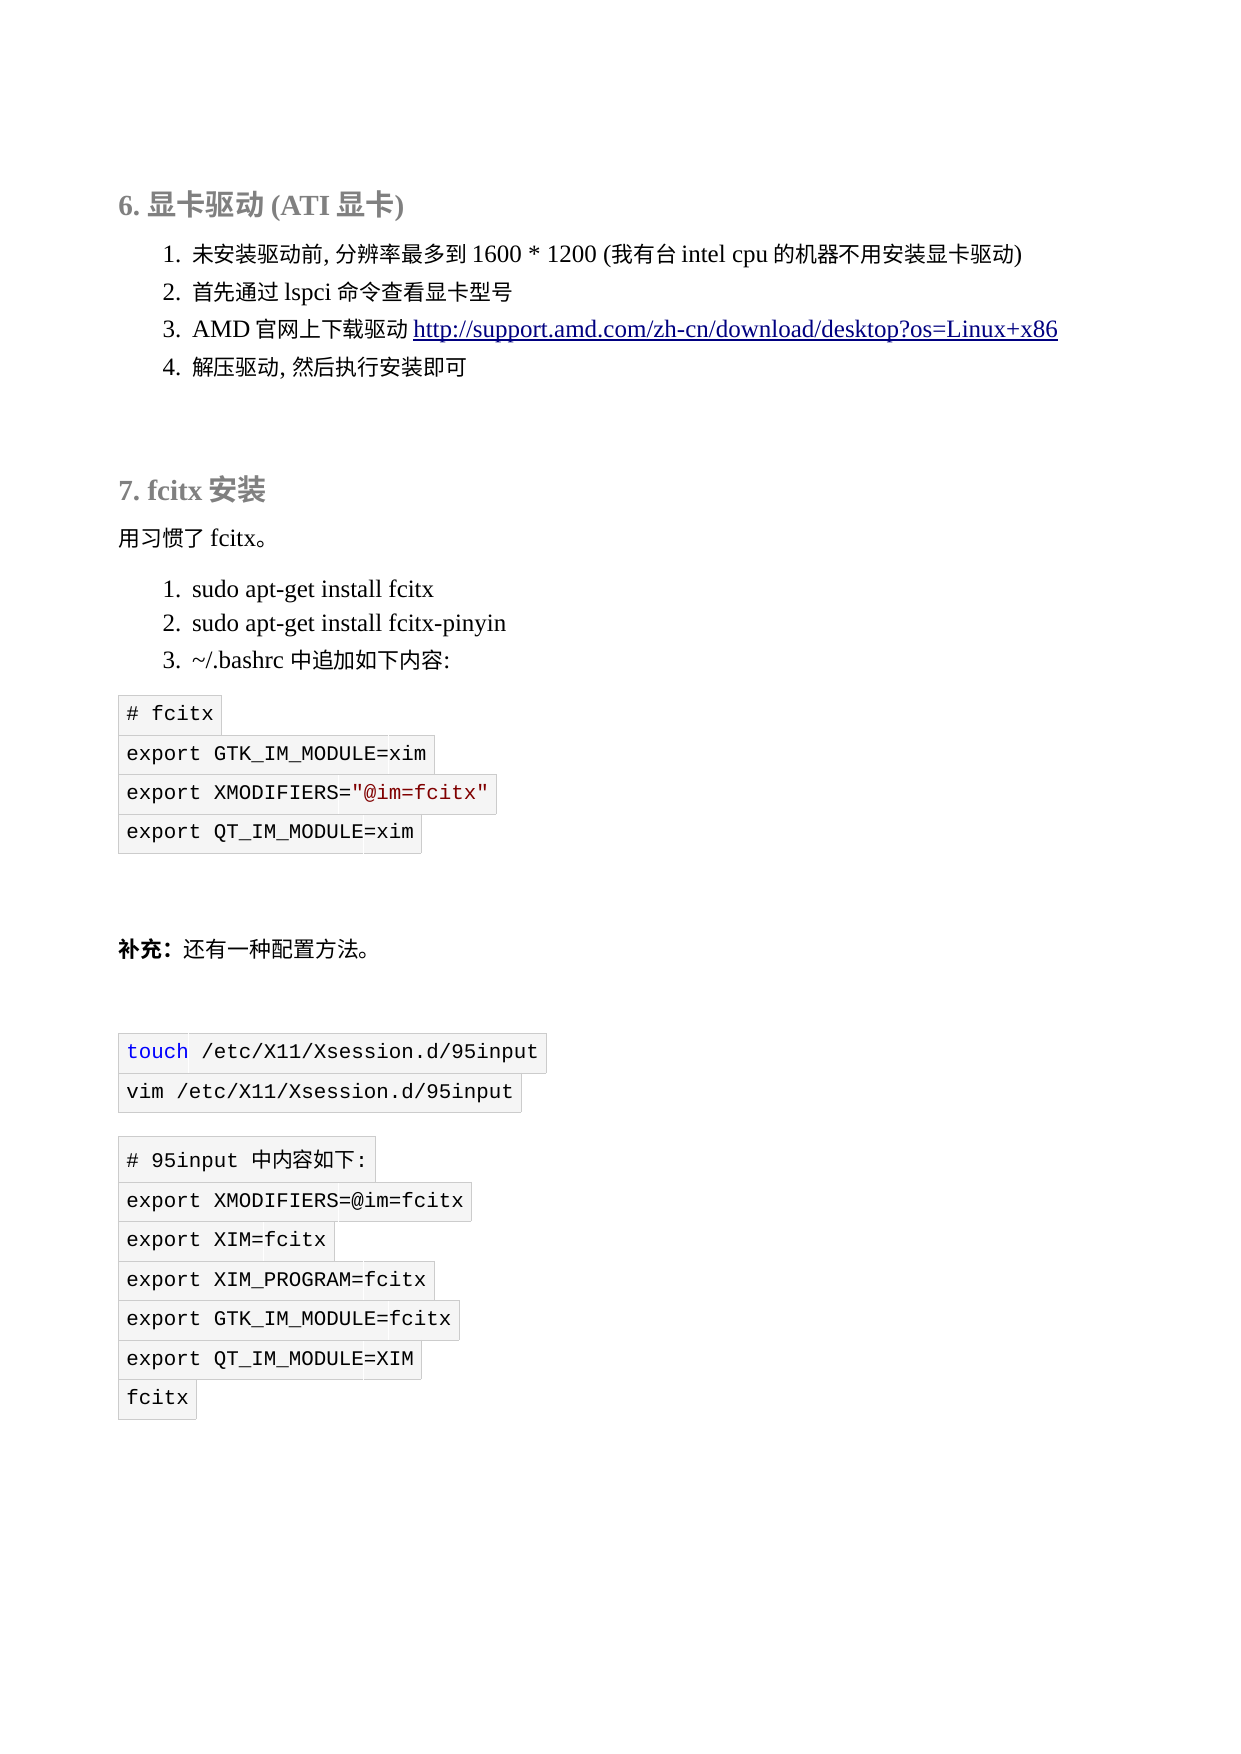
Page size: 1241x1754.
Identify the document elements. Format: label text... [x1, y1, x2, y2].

text vim /etc/X11/Xsession.d/95input [119, 1074, 521, 1112]
text 用习惯了fcitx。 [118, 521, 1122, 553]
text export XIM=fcitx [119, 1222, 334, 1261]
text [435, 1261, 1122, 1300]
list sudo apt-get install fcitx [162, 574, 1122, 602]
text [422, 1340, 1122, 1379]
list ~/.bashrc 中追加如下内容: [162, 643, 1122, 674]
text [197, 1379, 1122, 1419]
text export XMODIFIERS="@im=fcitx" [119, 775, 496, 814]
text export QT_IM_MODULE=XIM [119, 1341, 421, 1379]
list 未安装驱动前, 分辨率最多到 1600 * 1200 (我有台intel cpu的机器不用安装显卡驱动) [162, 237, 1122, 268]
list 首先通过 lspci 命令查看显卡型号 [162, 274, 1122, 306]
text [460, 1300, 1122, 1340]
text touch /etc/X11/Xsession.d/95input [119, 1034, 546, 1073]
text # 95input 中内容如下: [119, 1137, 375, 1182]
text [335, 1221, 1122, 1261]
text [522, 1073, 1122, 1112]
text export GTK_IM_MODULE=fcitx [119, 1301, 459, 1340]
text [472, 1182, 1122, 1221]
text [497, 774, 1122, 814]
list 解压驱动, 然后执行安装即可 [162, 350, 1122, 382]
text export GTK_IM_MODULE=xim [119, 736, 434, 774]
text export XIM_PROGRAM=fcitx [119, 1262, 434, 1300]
text [222, 695, 1122, 735]
text export QT_IM_MODULE=xim [119, 815, 421, 853]
text [376, 1136, 1122, 1182]
text [435, 735, 1122, 774]
text 补充：还有一种配置方法。 [118, 932, 1122, 963]
list AMD官网上下载驱动 http://support.amd.com/zh-cn/download/desktop?os=Linux+x86 [162, 312, 1122, 344]
text [547, 1033, 1122, 1073]
subtitle 6. 显卡驱动 (ATI显卡) [118, 182, 1122, 224]
text [422, 814, 1122, 853]
subtitle 7. fcitx安装 [118, 466, 1122, 509]
list sudo apt-get install fcitx-pinyin [162, 608, 1122, 637]
text # fcitx [119, 696, 221, 735]
text export XMODIFIERS=@im=fcitx [119, 1183, 471, 1221]
text fcitx [119, 1380, 196, 1419]
